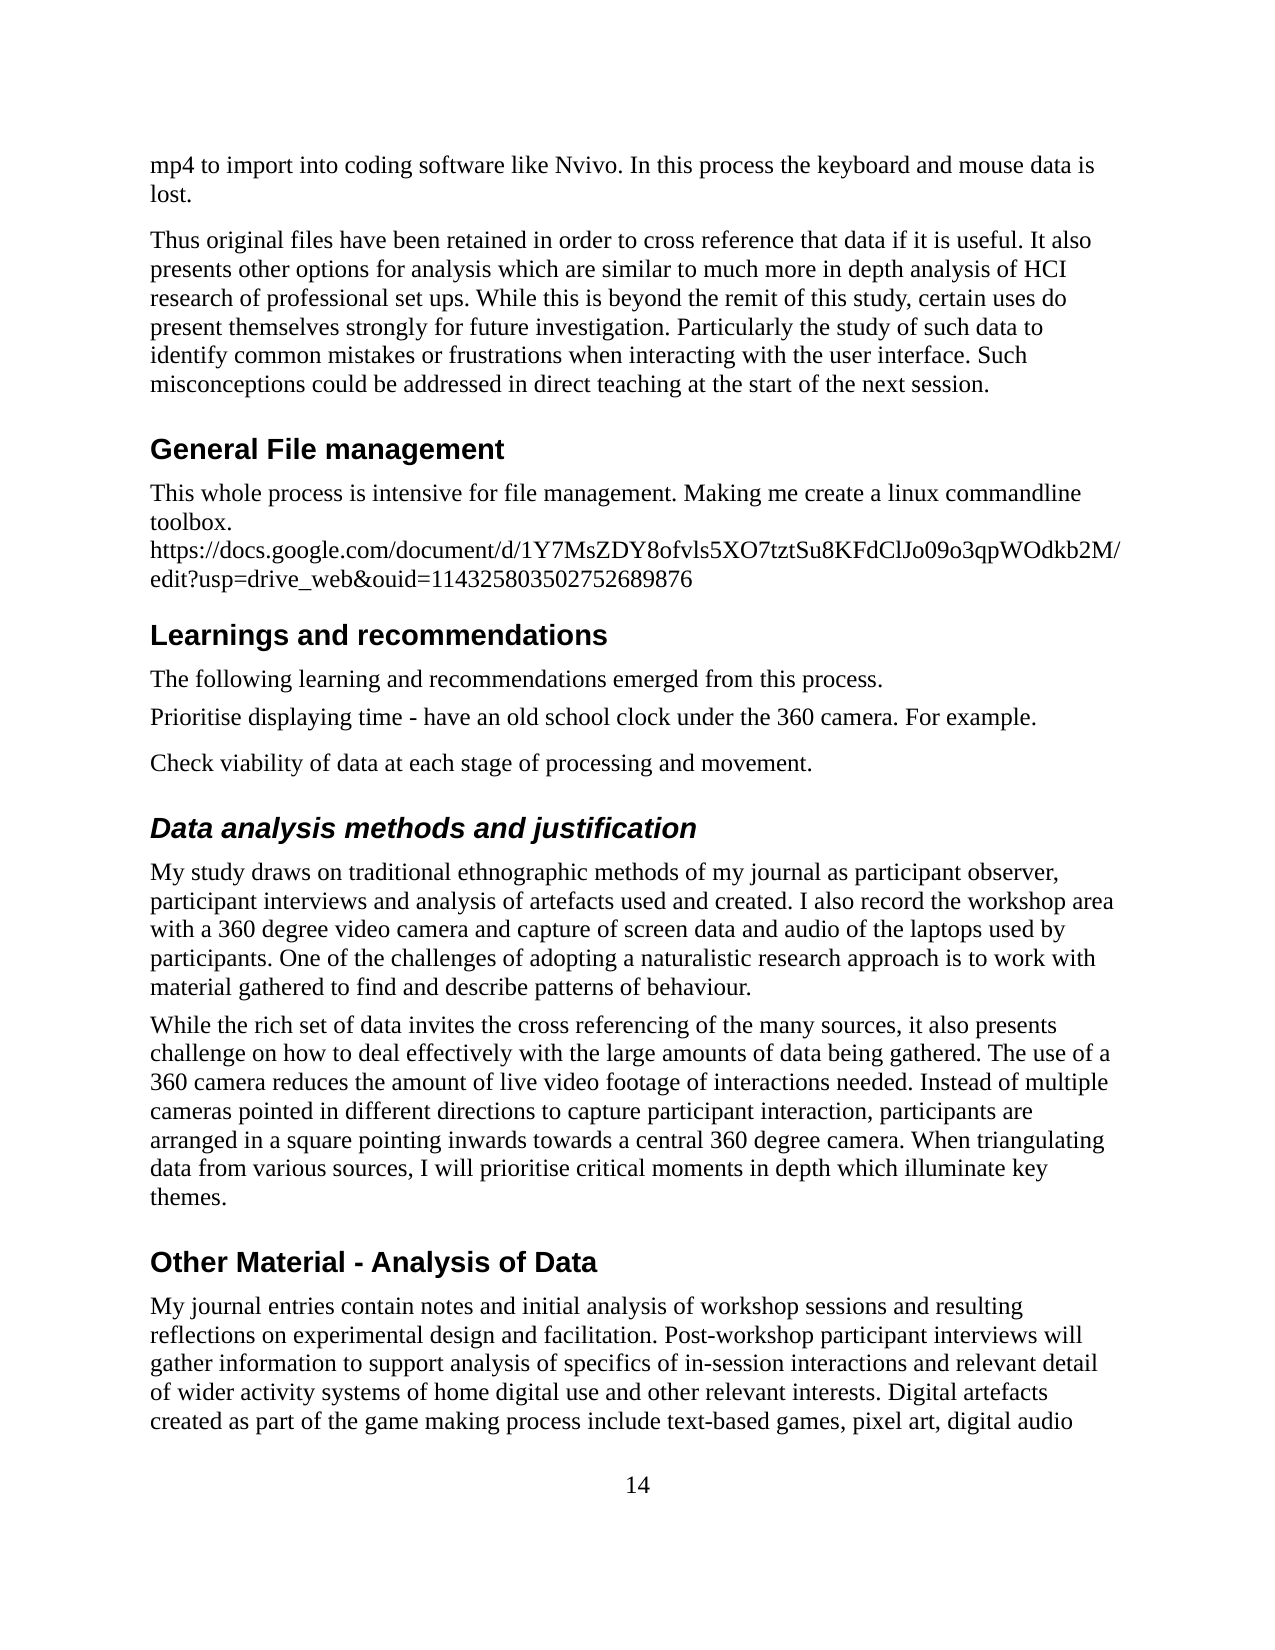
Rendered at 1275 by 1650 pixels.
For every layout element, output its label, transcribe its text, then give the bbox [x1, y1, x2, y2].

text Check viability of data at each stage of processing and movement. [150, 748, 1125, 777]
subtitle Other Material - Analysis of Data [150, 1245, 1125, 1278]
text My journal entries contain notes and initial analysis of workshop sessions and resulting reflections on experimental design and facilitation. Post-workshop participant interviews will gather information to support analysis of specifics of in-session interactions and relevant detail of wider activity systems of home digital use and other relevant interests. Digital artefacts created as part of the game making process include text-based games, pixel art, digital audio [150, 1291, 1125, 1435]
text This whole process is intensive for file management. Making me create a linux commandline toolbox. https://docs.google.com/document/d/1Y7MsZDY8ofvls5XO7tztSu8KFdClJo09o3qpWOdkb2M/edit?usp=drive_web&ouid=114325803502752689876 [150, 478, 1125, 593]
subtitle General File management [150, 432, 1125, 465]
text Thus original files have been retained in order to cross reference that data if it is useful. It also presents other options for analysis which are similar to much more in depth analysis of HCI research of professional set ups. While this is beyond the remit of this study, certain uses do present themselves strongly for future investigation. Particularly the study of such data to identify common mistakes or frustrations when interacting with the user interface. Such misconceptions could be addressed in direct teaching at the start of the next session. [150, 225, 1125, 398]
text Prioritise displaying time - have an old school clock under the 360 camera. For example. [150, 702, 1125, 730]
text My study draws on traditional ethnographic methods of my journal as participant observer, participant interviews and analysis of artefacts used and created. I also record the workshop area with a 360 degree video camera and capture of screen data and audio of the laptops used by participants. One of the challenges of adopting a naturalistic research approach is to work with material gathered to find and describe patterns of behaviour. [150, 857, 1125, 1001]
subtitle Learnings and recommendations [150, 618, 1125, 651]
subtitle Data analysis methods and justification [150, 811, 1125, 844]
text The following learning and recommendations emerged from this process. [150, 664, 1125, 693]
text mp4 to import into coding software like Nvivo. In this process the keyboard and mouse data is lost. [150, 150, 1125, 207]
text While the rich set of data invites the cross referencing of the many sources, it also presents challenge on how to deal effectively with the large amounts of data being gathered. The use of a 360 camera reduces the amount of live video footage of interactions needed. Instead of multiple cameras pointed in different directions to capture participant interaction, participants are arranged in a square pointing inwards towards a central 360 degree camera. When triangulating data from various sources, I will prioritise critical moments in depth which illuminate key themes. [150, 1010, 1125, 1211]
